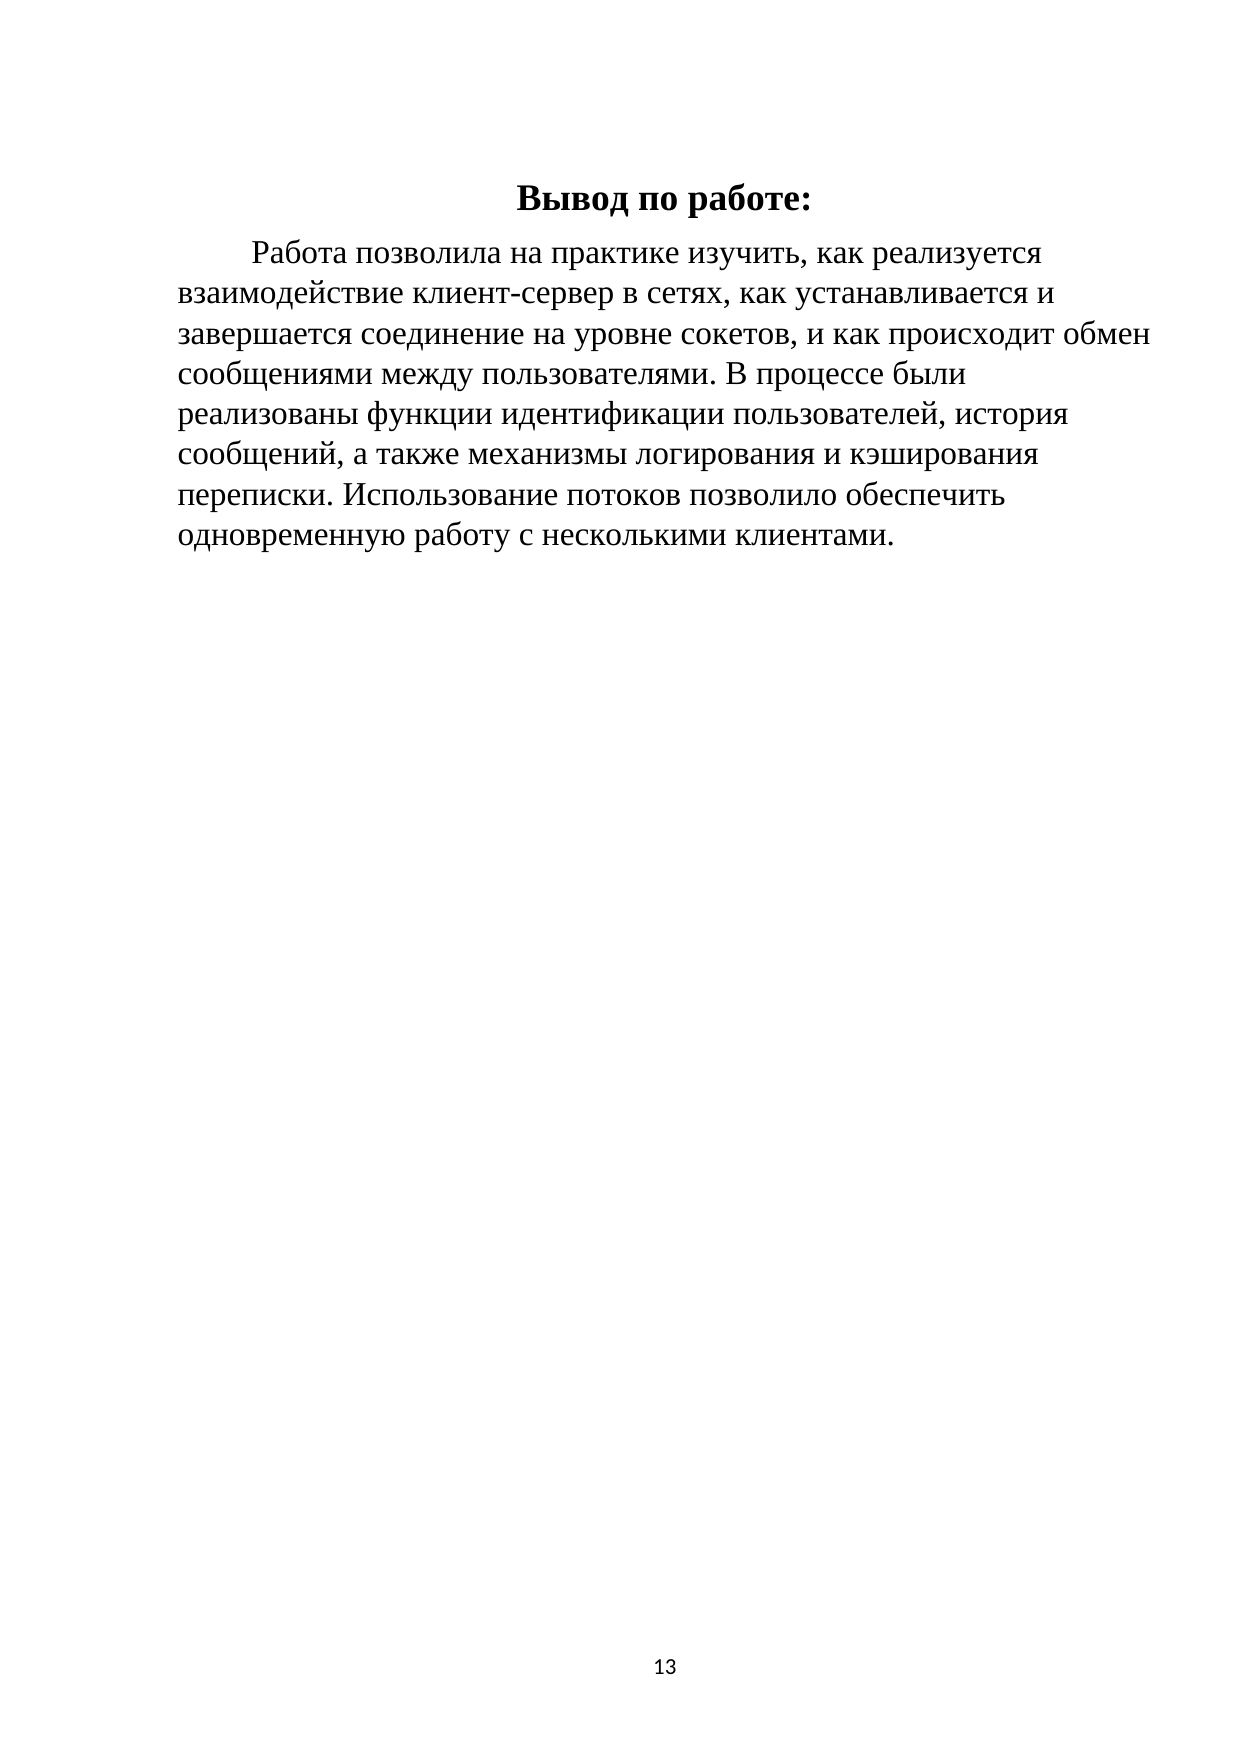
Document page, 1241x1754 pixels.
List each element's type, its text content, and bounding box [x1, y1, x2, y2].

text Работа позволила на практике изучить, как реализуется взаимодействие клиент-сервер в сетях, как устанавливается и завершается соединение на уровне сокетов, и как происходит обмен сообщениями между пользователями. В процессе были реализованы функции идентификации пользователей, история сообщений, а также механизмы логирования и кэширования переписки. Использование потоков позволило обеспечить одновременную работу с несколькими клиентами. [177, 233, 1152, 552]
text Вывод по работе: [177, 176, 1152, 219]
